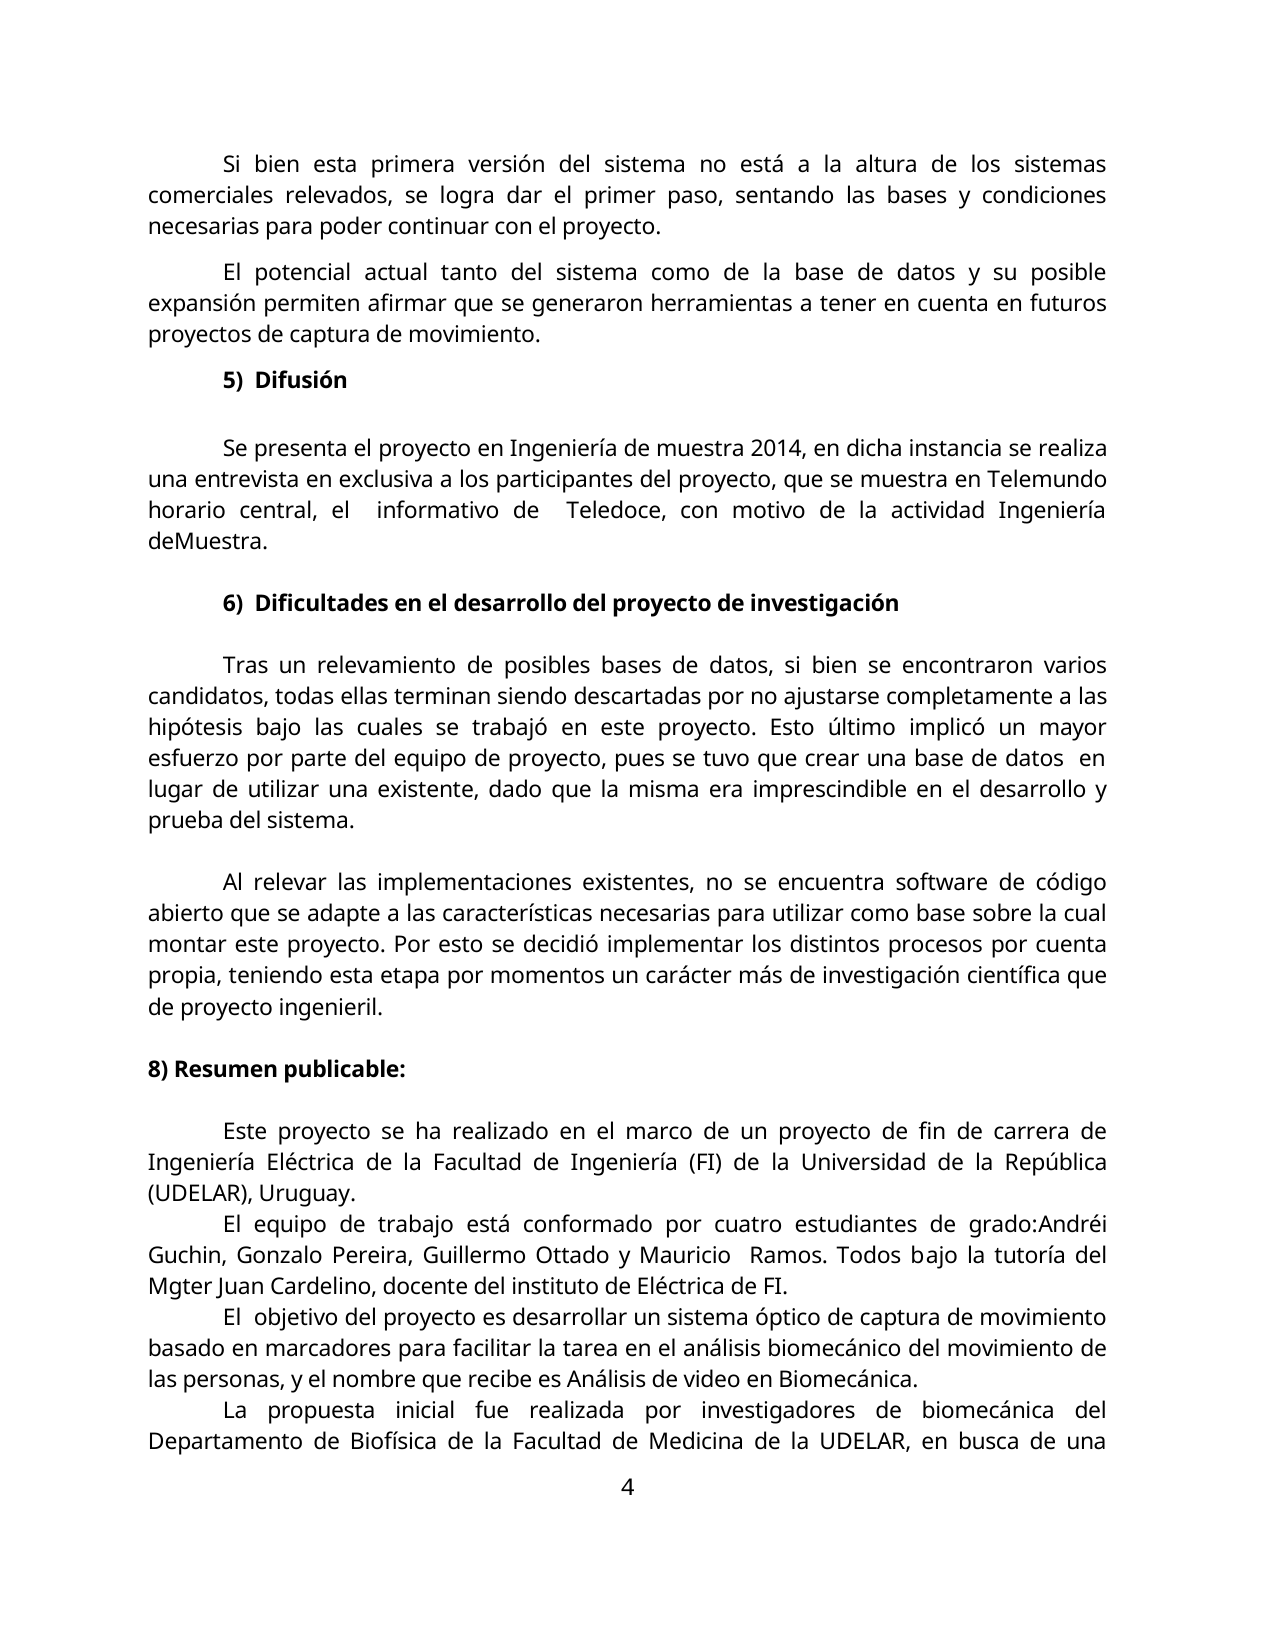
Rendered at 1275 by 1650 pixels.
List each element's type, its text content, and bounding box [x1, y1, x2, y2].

text Al relevar las implementaciones existentes, no se encuentra software de código abierto que se adapte a las características necesarias para utilizar como base sobre la cual montar este proyecto. Por esto se decidió implementar los distintos procesos por cuenta propia, teniendo esta etapa por momentos un carácter más de investigación científica que de proyecto ingenieril. [148, 866, 1107, 1021]
text Este proyecto se ha realizado en el marco de un proyecto de fin de carrera de Ingeniería Eléctrica de la Facultad de Ingeniería (FI) de la Universidad de la República (UDELAR), Uruguay. [148, 1114, 1107, 1208]
text Tras un relevamiento de posibles bases de datos, si bien se encontraron varios candidatos, todas ellas terminan siendo descartadas por no ajustarse completamente a las hipótesis bajo las cuales se trabajó en este proyecto. Esto último implicó un mayor esfuerzo por parte del equipo de proyecto, pues se tuvo que crear una base de datos en lugar de utilizar una existente, dado que la misma era imprescindible en el desarrollo y prueba del sistema. [148, 649, 1107, 835]
text 5) Difusión [148, 364, 1107, 395]
text El objetivo del proyecto es desarrollar un sistema óptico de captura de movimiento basado en marcadores para facilitar la tarea en el análisis biomecánico del movimiento de las personas, y el nombre que recibe es Análisis de video en Biomecánica. [148, 1301, 1107, 1394]
text La propuesta inicial fue realizada por investigadores de biomecánica del Departamento de Biofísica de la Facultad de Medicina de la UDELAR, en busca de una [148, 1394, 1107, 1456]
text 8) Resumen publicable: [148, 1052, 1107, 1083]
text Se presenta el proyecto en Ingeniería de muestra 2014, en dicha instancia se realiza una entrevista en exclusiva a los participantes del proyecto, que se muestra en Telemundo horario central, el informativo de Teledoce, con motivo de la actividad Ingeniería deMuestra. [148, 432, 1107, 556]
text El potencial actual tanto del sistema como de la base de datos y su posible expansión permiten afirmar que se generaron herramientas a tener en cuenta en futuros proyectos de captura de movimiento. [148, 256, 1107, 349]
text Si bien esta primera versión del sistema no está a la altura de los sistemas comerciales relevados, se logra dar el primer paso, sentando las bases y condiciones necesarias para poder continuar con el proyecto. [148, 148, 1107, 241]
text 6) Dificultades en el desarrollo del proyecto de investigación [148, 587, 1107, 618]
text El equipo de trabajo está conformado por cuatro estudiantes de grado:Andréi Guchin, Gonzalo Pereira, Guillermo Ottado y Mauricio Ramos. Todos bajo la tutoría del Mgter Juan Cardelino, docente del instituto de Eléctrica de FI. [148, 1208, 1107, 1301]
